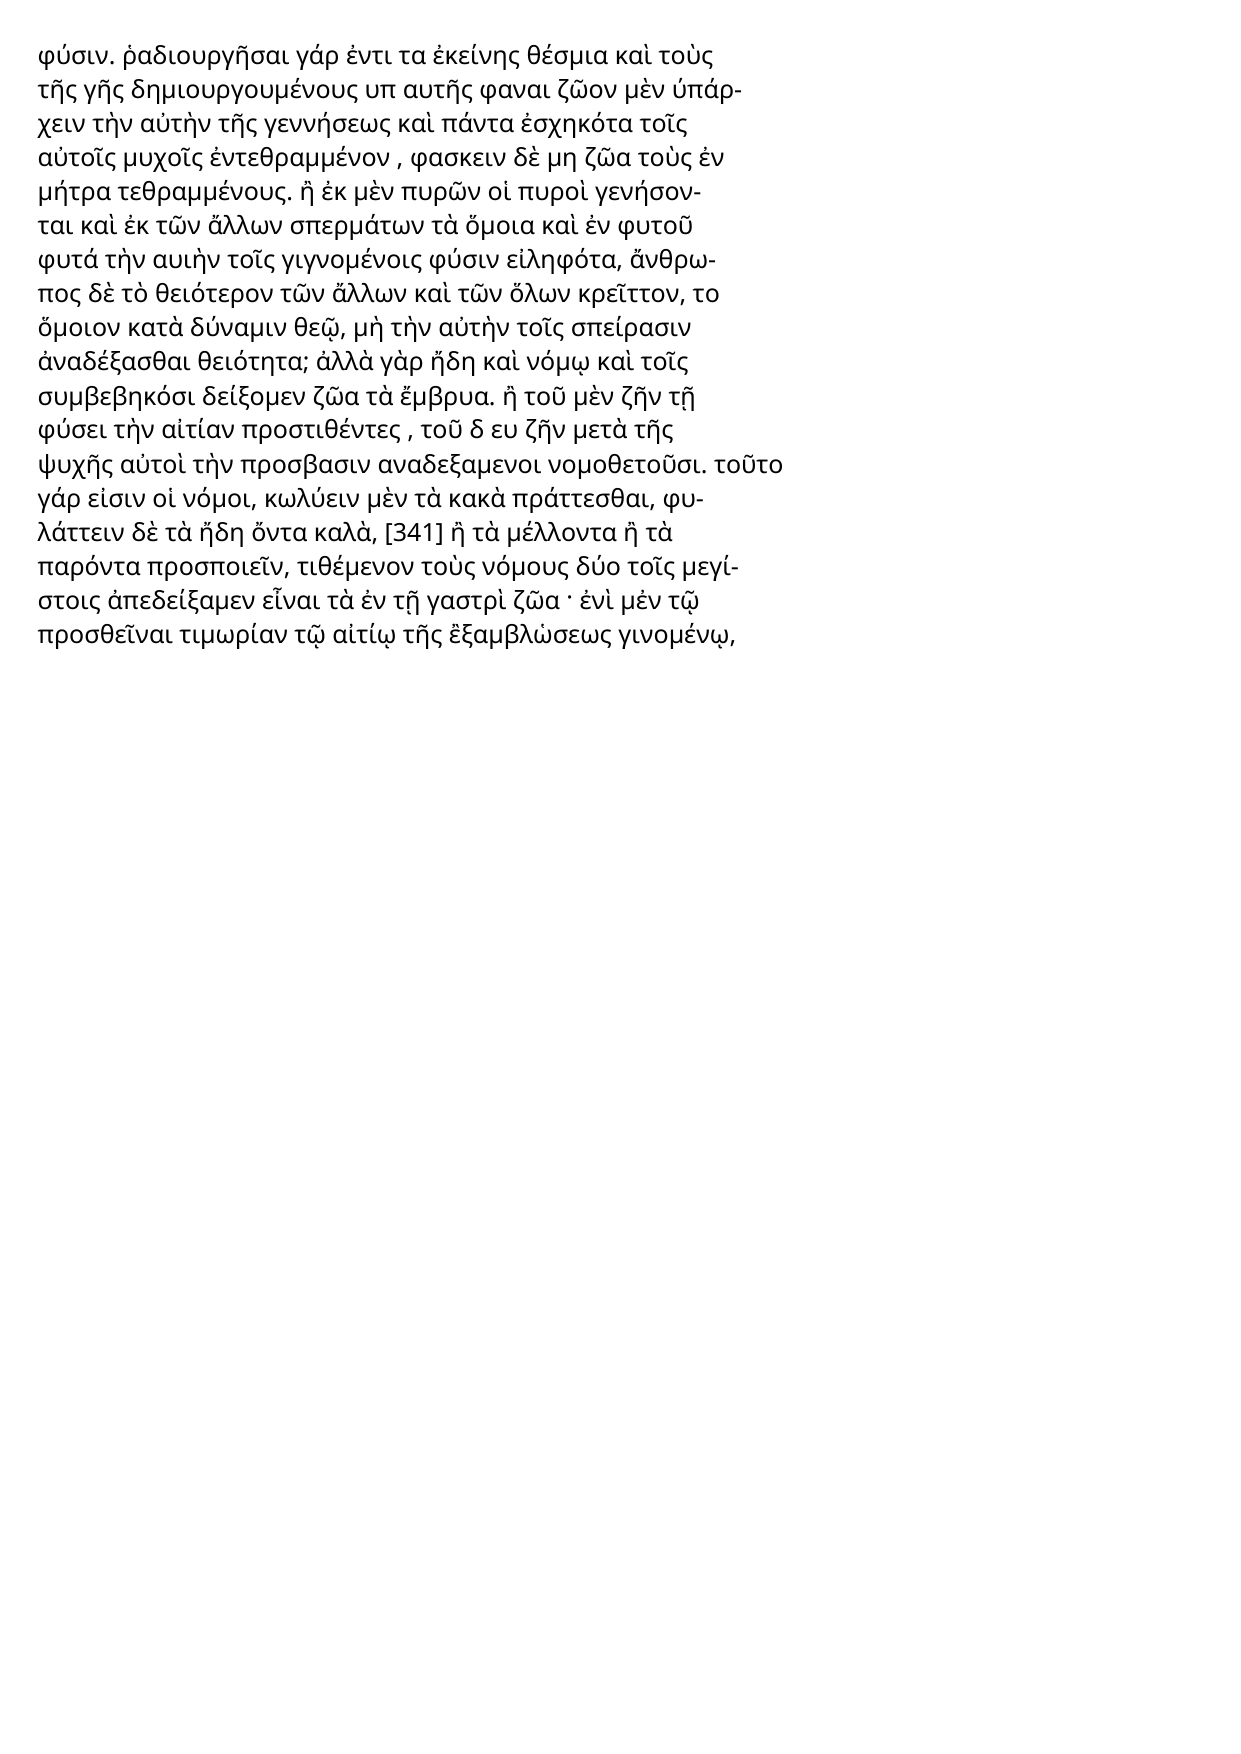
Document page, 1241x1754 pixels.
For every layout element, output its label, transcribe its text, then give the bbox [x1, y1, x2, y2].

text φύσιν. ῥαδιουργῆσαι γάρ ἐντι τα ἐκείνης θέσμια καὶ τοὺς τῆς γῆς δημιουργουμένους υπ αυτῆς φαναι ζῶον μὲν ύπάρ- χειν τὴν αὐτὴν τῆς γεννήσεως καὶ πάντα ἐσχηκότα τοῖς αὐτοῖς μυχοῖς ἐντεθραμμένον , φασκειν δὲ μη ζῶα τοὺς ἐν μήτρα τεθραμμένους. ἢ ἐκ μὲν πυρῶν οἱ πυροὶ γενήσον- ται καὶ ἐκ τῶν ἄλλων σπερμάτων τὰ ὅμοια καὶ ἐν φυτοῦ φυτά τὴν αυιὴν τοῖς γιγνομένοις φύσιν εἰληφότα, ἄνθρω- πος δὲ τὸ θειότερον τῶν ἄλλων καὶ τῶν ὅλων κρεῖττον, το ὅμοιον κατὰ δύναμιν θεῷ, μὴ τὴν αὐτὴν τοῖς σπείρασιν ἀναδέξασθαι θειότητα; ἀλλὰ γὰρ ἤδη καὶ νόμῳ καὶ τοῖς συμβεβηκόσι δείξομεν ζῶα τὰ ἔμβρυα. ἢ τοῦ μὲν ζῆν τῇ φύσει τὴν αἰτίαν προστιθέντες , τοῦ δ ευ ζῆν μετὰ τῆς ψυχῆς αὐτοὶ τὴν προσβασιν αναδεξαμενοι νομοθετοῦσι. τοῦτο γάρ εἰσιν οἱ νόμοι, κωλύειν μὲν τὰ κακὰ πράττεσθαι, φυ- λάττειν δὲ τὰ ἤδη ὄντα καλὰ, [341] ἢ τὰ μέλλοντα ἢ τὰ παρόντα προσποιεῖν, τιθέμενον τοὺς νόμους δύο τοῖς μεγί- στοις ἀπεδείξαμεν εἶναι τὰ ἐν τῇ γαστρὶ ζῶα · ἐνὶ μἐν τῷ προσθεῖναι τιμωρίαν τῷ αἰτίῳ τῆς ἒξαμβλὡσεως γινομένῳ, [37, 37, 1203, 651]
